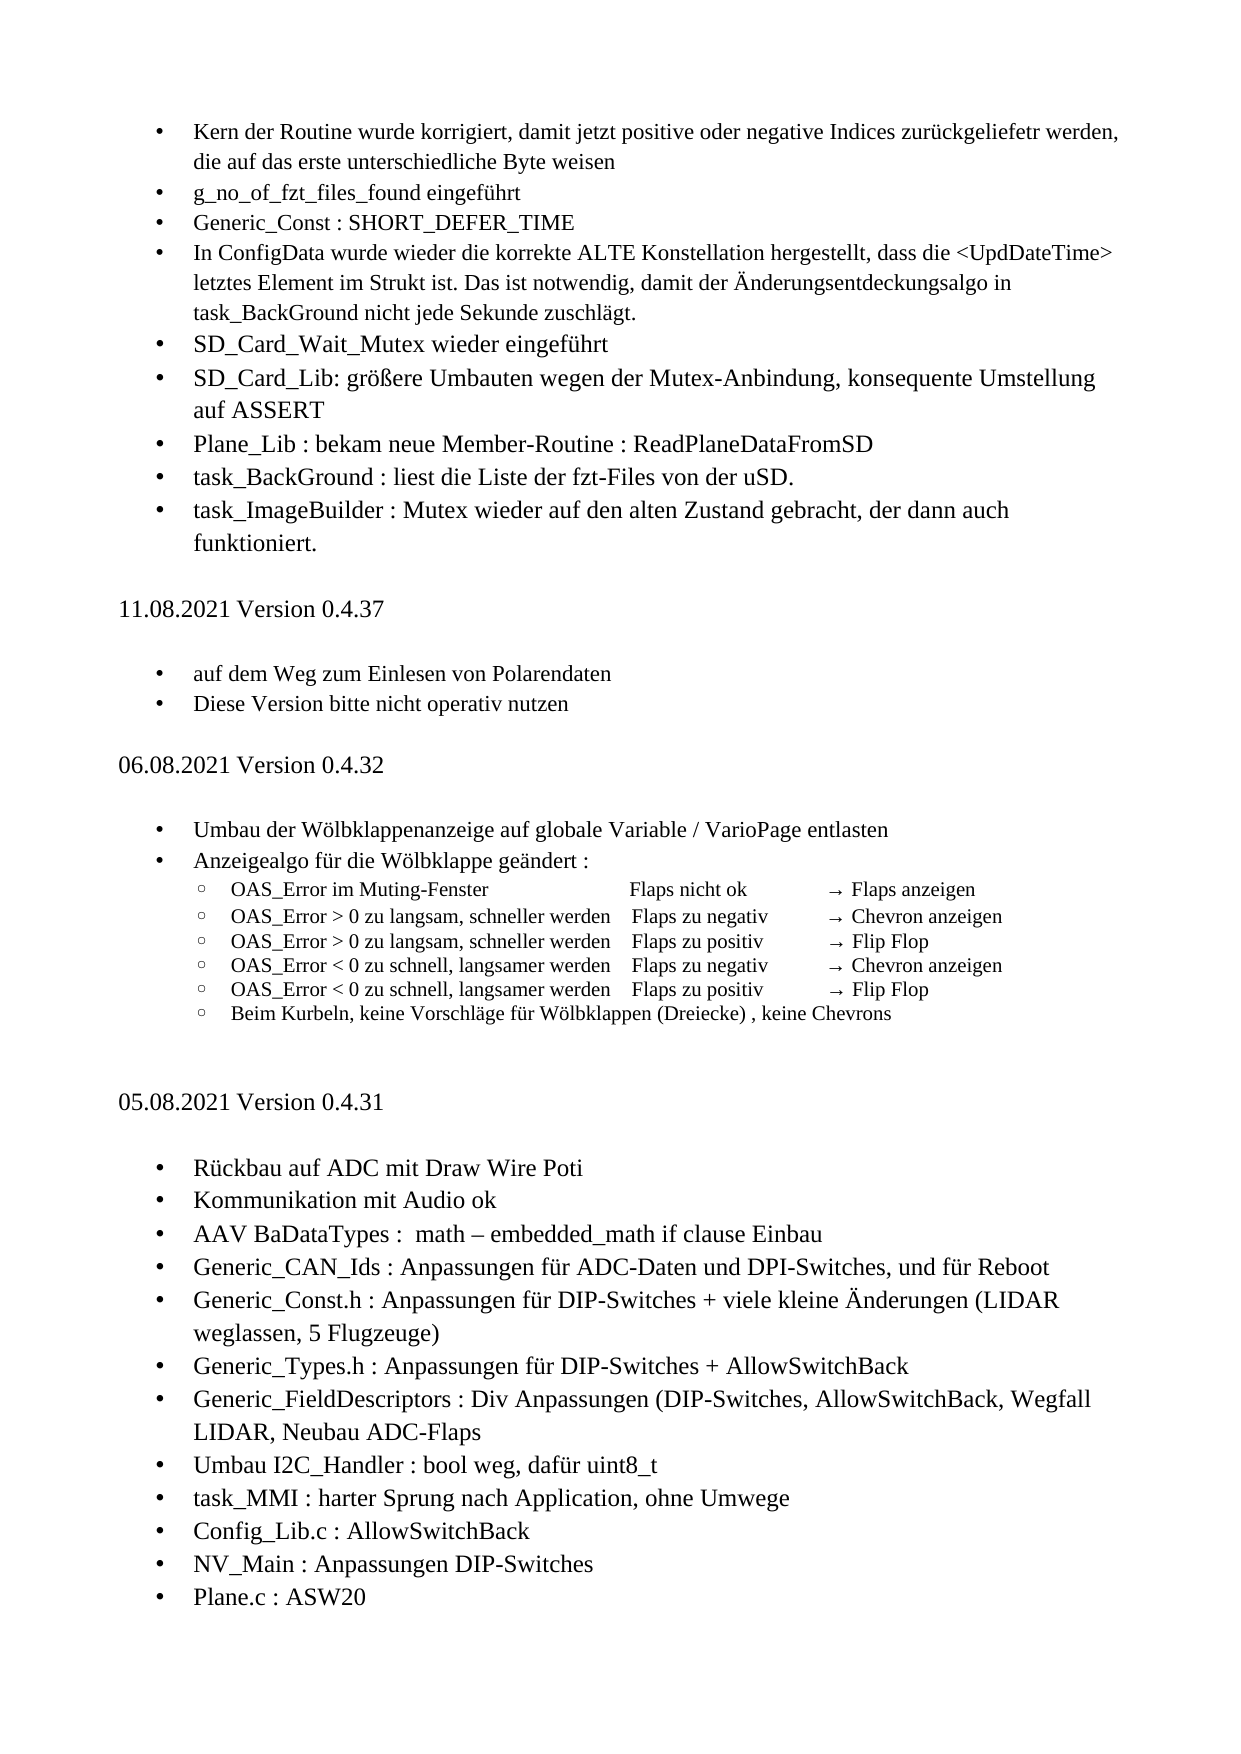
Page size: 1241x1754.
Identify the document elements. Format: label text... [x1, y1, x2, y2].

list Anzeigealgo für die Wölbklappe geändert : [156, 847, 1122, 873]
list task_ImageBuilder : Mutex wieder auf den alten Zustand gebracht, der dann auch funktioniert. [156, 495, 1122, 589]
list Kern der Routine wurde korrigiert, damit jetzt positive oder negative Indices zurückgeliefetr werden, die auf das erste unterschiedliche Byte weisen [156, 118, 1122, 175]
list Diese Version bitte nicht operativ nutzen [156, 690, 1122, 747]
list SD_Card_Lib: größere Umbauten wegen der Mutex-Anbindung, konsequente Umstellung auf ASSERT [156, 363, 1122, 424]
list task_BackGround : liest die Liste der fzt-Files von der uSD. [156, 462, 1122, 490]
text 06.08.2021 Version 0.4.32 [118, 750, 1122, 779]
list OAS_Error > 0 zu langsam, schneller werden Flaps zu negativ → Chevron anzeigen [193, 904, 1122, 928]
list Generic_Const.h : Anpassungen für DIP-Switches + viele kleine Änderungen (LIDAR weglassen, 5 Flugzeuge) [156, 1285, 1122, 1346]
list Kommunikation mit Audio ok [156, 1186, 1122, 1214]
list Umbau der Wölbklappenanzeige auf globale Variable / VarioPage entlasten [156, 816, 1122, 843]
list g_no_of_fzt_files_found eingeführt [156, 178, 1122, 205]
list OAS_Error im Muting-Fenster Flaps nicht ok → Flaps anzeigen [193, 877, 1122, 901]
list Plane.c : ASW20 [156, 1582, 1122, 1611]
list Rückbau auf ADC mit Draw Wire Poti [156, 1153, 1122, 1181]
list OAS_Error < 0 zu schnell, langsamer werden Flaps zu negativ → Chevron anzeigen [193, 953, 1122, 977]
list OAS_Error > 0 zu langsam, schneller werden Flaps zu positiv → Flip Flop [193, 928, 1122, 953]
list In ConfigData wurde wieder die korrekte ALTE Konstellation hergestellt, dass die <UpdDateTime> letztes Element im Strukt ist. Das ist notwendig, damit der Änderungsentdeckungsalgo in task_BackGround nicht jede Sekunde zuschlägt. [156, 239, 1122, 326]
list AAV BaDataTypes : math – embedded_math if clause Einbau [156, 1219, 1122, 1247]
list Generic_Const : SHORT_DEFER_TIME [156, 209, 1122, 235]
list SD_Card_Wait_Mutex wieder eingeführt [156, 329, 1122, 358]
list Config_Lib.c : AllowSwitchBack [156, 1516, 1122, 1544]
text 05.08.2021 Version 0.4.31 [118, 1087, 1122, 1115]
list Generic_CAN_Ids : Anpassungen für ADC-Daten und DPI-Switches, und für Reboot [156, 1252, 1122, 1280]
list Generic_FieldDescriptors : Div Anpassungen (DIP-Switches, AllowSwitchBack, Wegfall LIDAR, Neubau ADC-Flaps [156, 1384, 1122, 1446]
list auf dem Weg zum Einlesen von Polarendaten [156, 660, 1122, 686]
list task_MMI : harter Sprung nach Application, ohne Umwege [156, 1483, 1122, 1512]
list Generic_Types.h : Anpassungen für DIP-Switches + AllowSwitchBack [156, 1351, 1122, 1379]
list NV_Main : Anpassungen DIP-Switches [156, 1549, 1122, 1578]
list OAS_Error < 0 zu schnell, langsamer werden Flaps zu positiv → Flip Flop [193, 977, 1122, 1001]
list Umbau I2C_Handler : bool weg, dafür uint8_t [156, 1450, 1122, 1478]
text 11.08.2021 Version 0.4.37 [118, 594, 1122, 622]
list Plane_Lib : bekam neue Member-Routine : ReadPlaneDataFromSD [156, 429, 1122, 457]
list Beim Kurbeln, keine Vorschläge für Wölbklappen (Dreiecke) , keine Chevrons [193, 1001, 1122, 1025]
